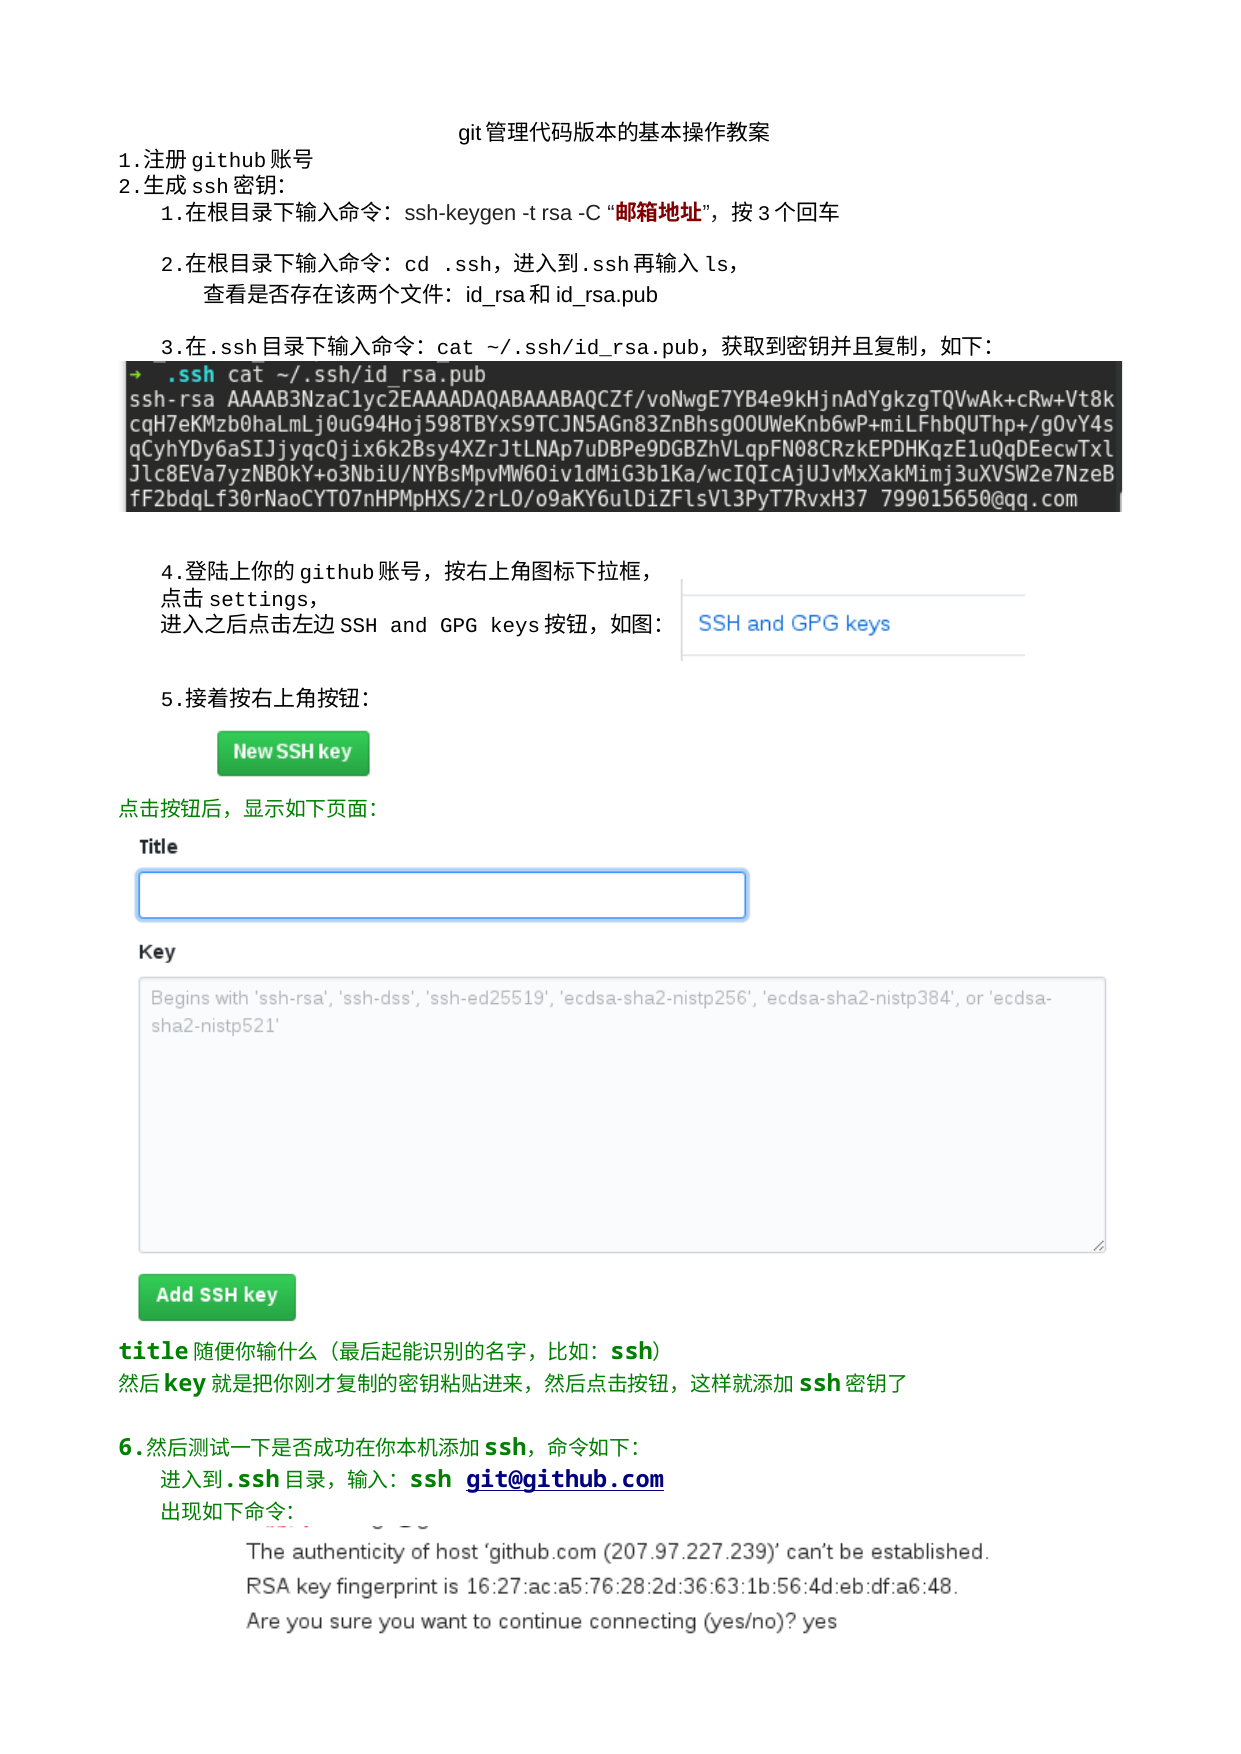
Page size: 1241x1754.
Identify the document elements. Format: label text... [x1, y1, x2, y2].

text 1.在根目录下输入命令：ssh-keygen -t rsa -C “邮箱地址”，按3个回车 [118, 200, 1122, 227]
text 1.注册github账号 [118, 147, 1122, 173]
text git管理代码版本的基本操作教案 [118, 118, 1122, 147]
text 点击按钮后，显示如下页面： [118, 792, 1122, 822]
text 2.生成ssh密钥： [118, 173, 1122, 200]
picture [675, 579, 1026, 661]
text 出现如下命令： [118, 1494, 1122, 1527]
picture [205, 728, 373, 778]
picture [118, 361, 1123, 512]
text 然后key就是把你刚才复制的密钥粘贴进来，然后点击按钮，这样就添加ssh密钥了 [118, 1366, 1122, 1398]
text 3.在.ssh目录下输入命令：cat ~/.ssh/id_rsa.pub，获取到密钥并且复制，如下： [118, 334, 1122, 361]
text 5.接着按右上角按钮： [118, 686, 1122, 713]
text 查看是否存在该两个文件：id_rsa和id_rsa.pub [118, 277, 1122, 309]
text 2.在根目录下输入命令：cd .ssh，进入到.ssh再输入ls， [118, 251, 1122, 277]
picture [118, 822, 1123, 1335]
text 进入到.ssh目录，输入：ssh git@github.com [118, 1462, 1122, 1494]
picture [245, 1526, 995, 1635]
text title随便你输什么（最后起能识别的名字，比如：ssh） [118, 1335, 1122, 1366]
text [1026, 612, 1122, 639]
text 6.然后测试一下是否成功在你本机添加ssh，命令如下： [118, 1430, 1122, 1462]
text 4.登陆上你的github账号，按右上角图标下拉框， 点击settings， [118, 559, 1122, 612]
text 进入之后点击左边SSH and GPG keys按钮，如图： [118, 612, 675, 639]
